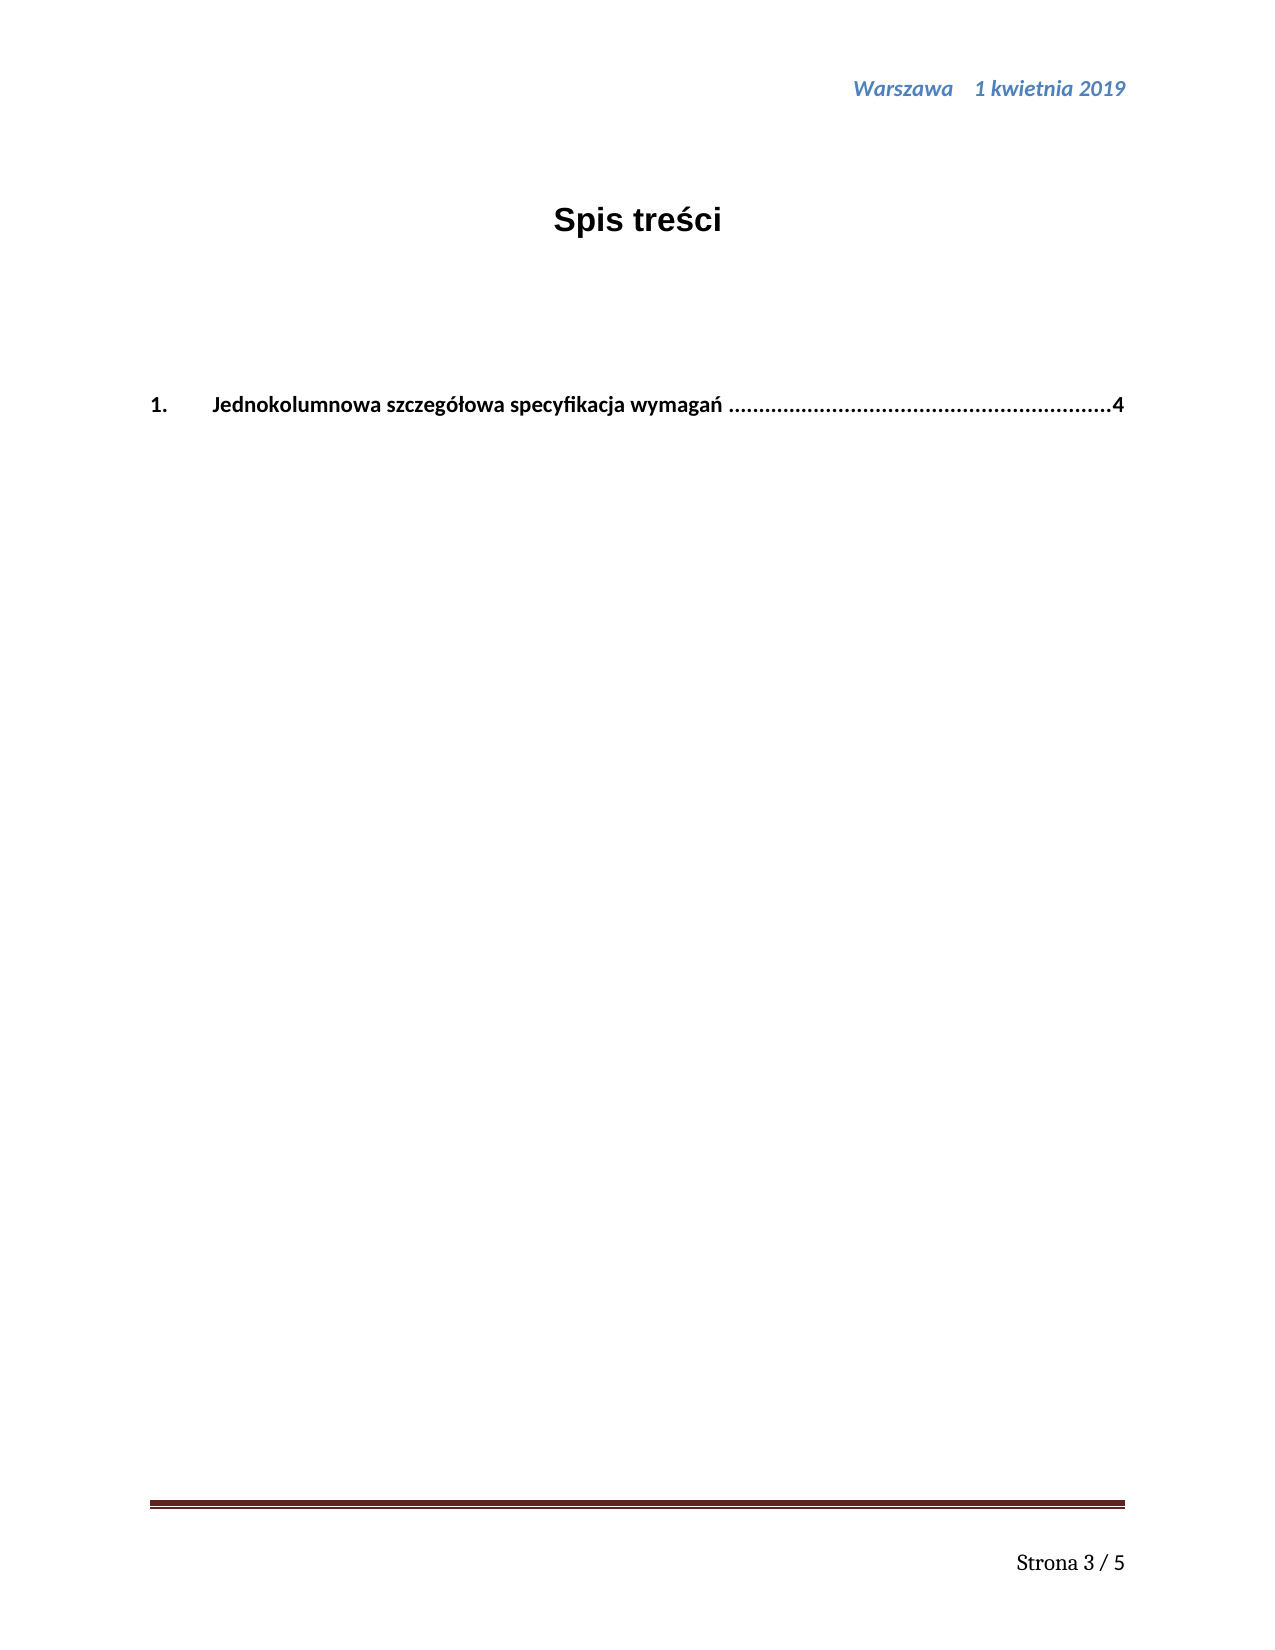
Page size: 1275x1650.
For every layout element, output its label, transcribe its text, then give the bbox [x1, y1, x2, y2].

text 1. Jednokolumnowa szczegółowa specyfikacja wymagań 4 [150, 390, 1125, 418]
title Spis treści [150, 200, 1125, 238]
